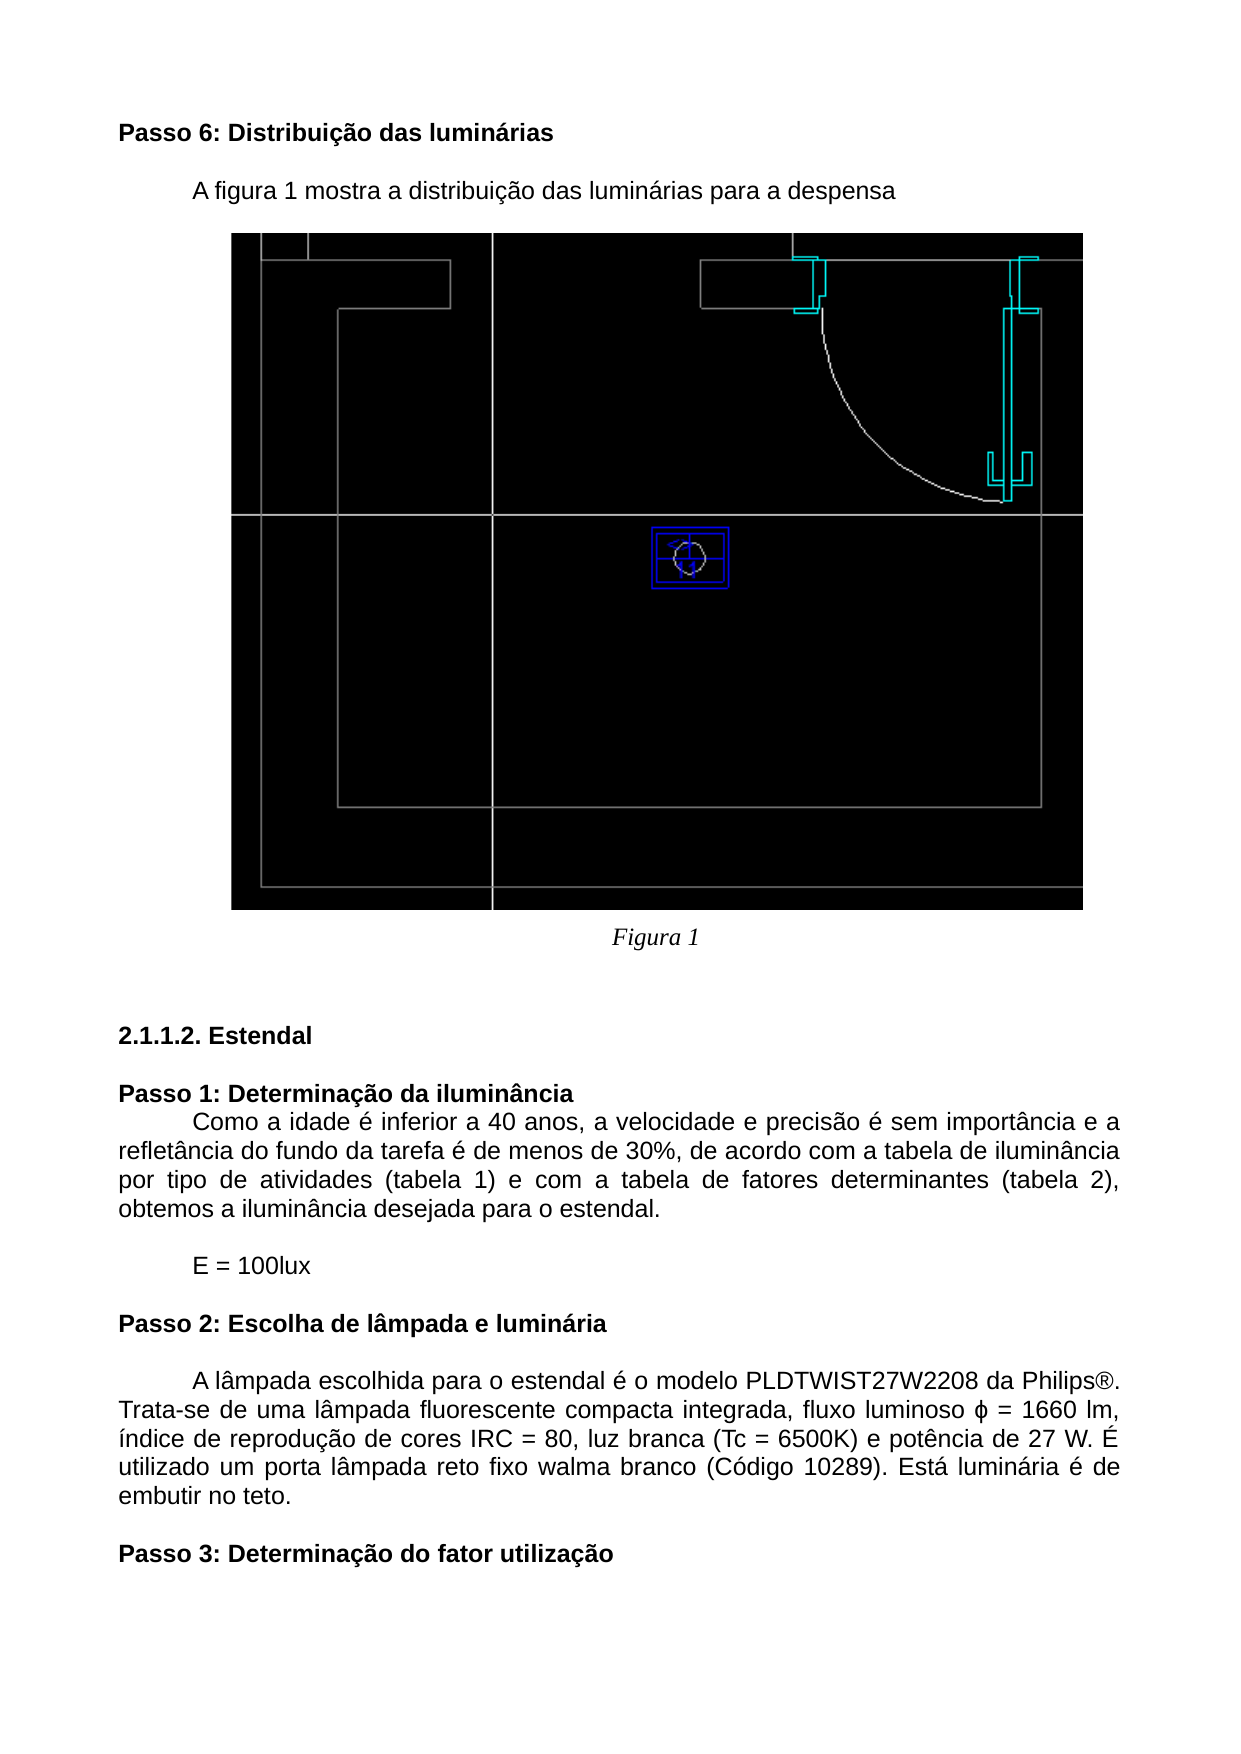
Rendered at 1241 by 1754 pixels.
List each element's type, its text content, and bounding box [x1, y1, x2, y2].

text Como a idade é inferior a 40 anos, a velocidade e precisão é sem importância e a refletância do fundo da tarefa é de menos de 30%, de acordo com a tabela de iluminância por tipo de atividades (tabela 1) e com a tabela de fatores determinantes (tabela 2), obtemos a iluminância desejada para o estendal. [118, 1107, 1122, 1222]
text A figura 1 mostra a distribuição das luminárias para a despensa [118, 176, 1122, 204]
text Passo 2: Escolha de lâmpada e luminária [118, 1308, 1122, 1337]
text E = 100lux [118, 1251, 1122, 1280]
text Passo 6: Distribuição das luminárias [118, 118, 1122, 147]
text Passo 1: Determinação da iluminância [118, 1078, 1122, 1107]
text A lâmpada escolhida para o estendal é o modelo PLDTWIST27W2208 da Philips®. Trata-se de uma lâmpada fluorescente compacta integrada, fluxo luminoso ϕ = 1660 lm, índice de reprodução de cores IRC = 80, luz branca (Tc = 6500K) e potência de 27 W. É utilizado um porta lâmpada reto fixo walma branco (Código 10289). Está luminária é de embutir no teto. [118, 1366, 1122, 1510]
text 2.1.1.2. Estendal [118, 1021, 1122, 1050]
text Passo 3: Determinação do fator utilização [118, 1538, 1122, 1567]
text Figura 1 [118, 922, 1122, 951]
